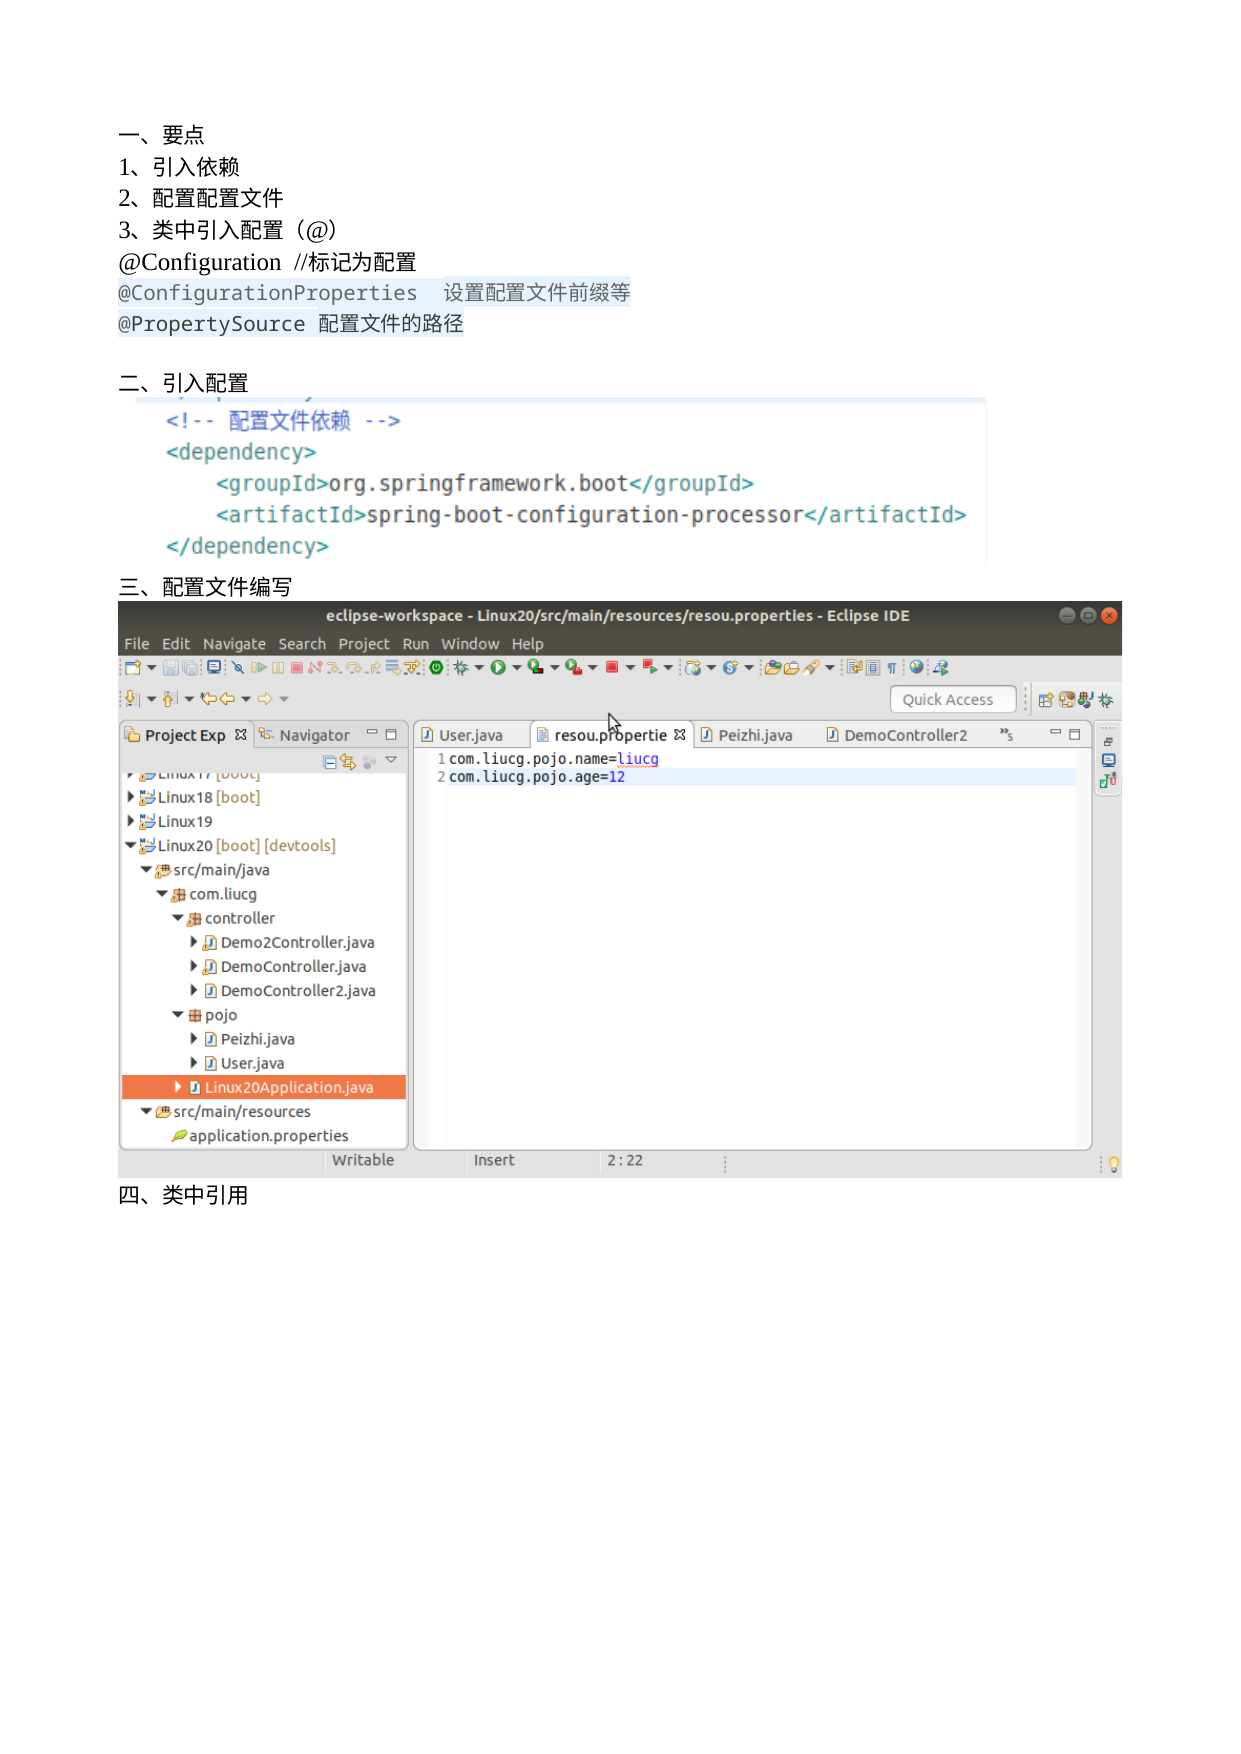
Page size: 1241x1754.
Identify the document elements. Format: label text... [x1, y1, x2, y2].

text @PropertySource 配置文件的路径 [118, 307, 1122, 337]
text 一、要点 [118, 118, 1122, 150]
text 三、配置文件编写 [118, 570, 1122, 601]
picture [135, 397, 987, 565]
text @ConfigurationProperties 设置配置文件前缀等 [118, 276, 1122, 307]
text 二、引入配置 [118, 366, 1122, 397]
text 3、类中引入配置（@） [118, 213, 1122, 245]
text 1、引入依赖 [118, 150, 1122, 181]
picture [118, 601, 1123, 1178]
text 2、配置配置文件 [118, 181, 1122, 213]
text 四、类中引用 [118, 1178, 1122, 1209]
text @Configuration //标记为配置 [118, 245, 1122, 276]
